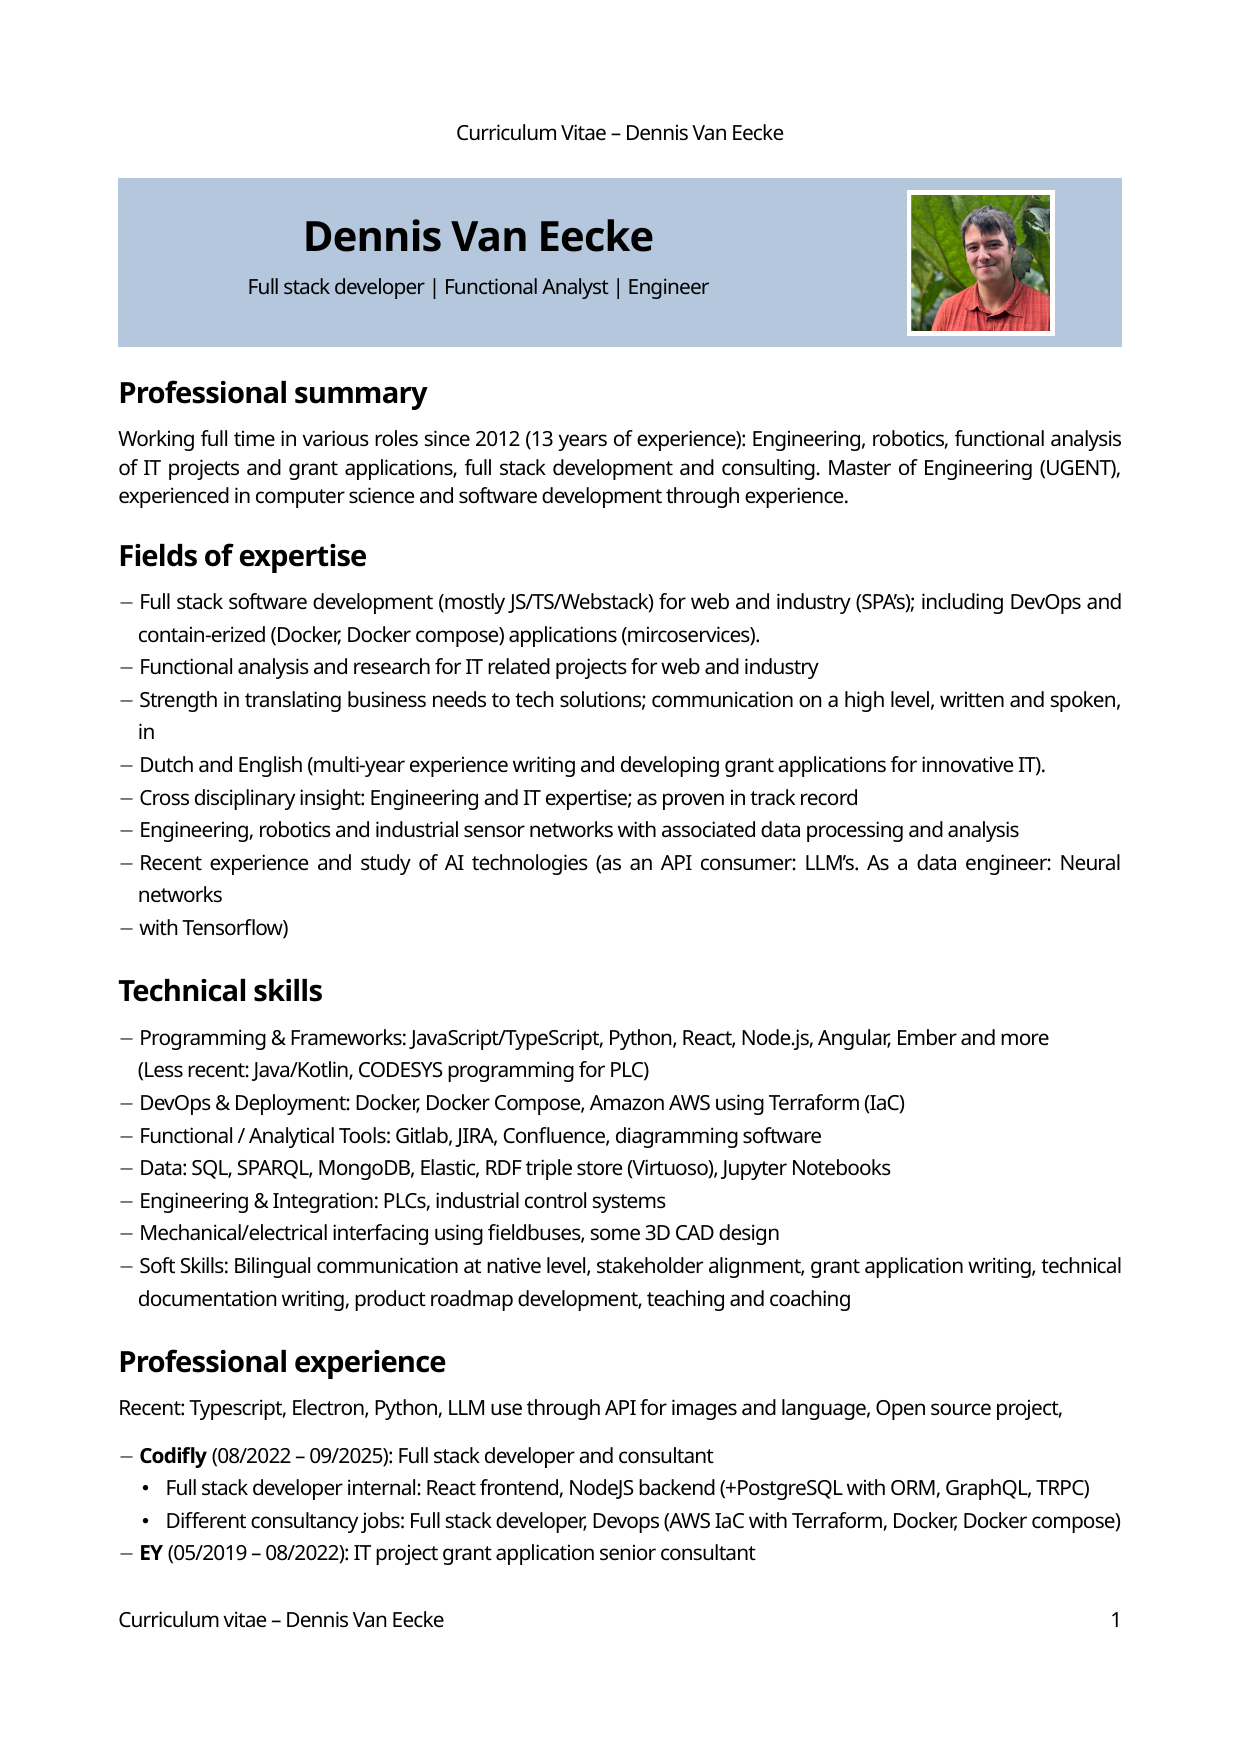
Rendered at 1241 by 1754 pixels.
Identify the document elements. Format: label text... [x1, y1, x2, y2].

list Mechanical/electrical interfacing using fieldbuses, some 3D CAD design [118, 1218, 1122, 1247]
list Cross disciplinary insight: Engineering and IT expertise; as proven in track record [118, 783, 1122, 811]
list Functional / Analytical Tools: Gitlab, JIRA, Confluence, diagramming software [118, 1121, 1122, 1149]
list Functional analysis and research for IT related projects for web and industry [118, 652, 1122, 681]
subtitle Technical skills [118, 971, 1122, 1010]
list Recent experience and study of AI technologies (as an API consumer: LLM’s. As a data engineer: Neural networks [118, 848, 1122, 909]
list Data: SQL, SPARQL, MongoDB, Elastic, RDF triple store (Virtuoso), Jupyter Notebooks [118, 1153, 1122, 1182]
list EY (05/2019 – 08/2022): IT project grant application senior consultant [118, 1538, 1122, 1567]
text Working full time in various roles since 2012 (13 years of experience): Engineering, robotics, functional analysis of IT projects and grant applications, full stack development and consulting. Master of Engineering (UGENT), experienced in computer science and software development through experience. [118, 424, 1122, 510]
subtitle Professional experience [118, 1341, 1122, 1381]
subtitle Fields of expertise [118, 535, 1122, 574]
list DevOps & Deployment: Docker, Docker Compose, Amazon AWS using Terraform (IaC) [118, 1088, 1122, 1117]
list Different consultancy jobs: Full stack developer, Devops (AWS IaC with Terraform, Docker, Docker compose) [142, 1506, 1122, 1534]
list Full stack developer internal: React frontend, NodeJS backend (+PostgreSQL with ORM, GraphQL, TRPC) [142, 1473, 1122, 1502]
list Soft Skills: Bilingual communication at native level, stakeholder alignment, grant application writing, technical documentation writing, product roadmap development, teaching and coaching [118, 1251, 1122, 1312]
table_header Dennis Van Eecke Full stack developer | Functional Analyst | Engineer [118, 178, 839, 347]
list Strength in translating business needs to tech solutions; communication on a high level, written and spoken, in [118, 685, 1122, 746]
list Dutch and English (multi-year experience writing and developing grant applications for innovative IT). [118, 750, 1122, 778]
table_header [839, 178, 1122, 347]
list Engineering & Integration: PLCs, industrial control systems [118, 1186, 1122, 1214]
list with Tensorflow) [118, 913, 1122, 942]
text Recent: Typescript, Electron, Python, LLM use through API for images and language, Open source project, [118, 1393, 1122, 1422]
subtitle Professional summary [118, 372, 1122, 412]
list Engineering, robotics and industrial sensor networks with associated data processing and analysis [118, 815, 1122, 844]
picture [971, 244, 1049, 280]
list Full stack software development (mostly JS/TS/Webstack) for web and industry (SPA’s); including DevOps and contain-erized (Docker, Docker compose) applications (mircoservices). [118, 587, 1122, 648]
list Programming & Frameworks: JavaScript/TypeScript, Python, React, Node.js, Angular, Ember and more (Less recent: Java/Kotlin, CODESYS programming for PLC) [118, 1023, 1122, 1084]
list Codifly (08/2022 – 09/2025): Full stack developer and consultant [118, 1441, 1122, 1469]
